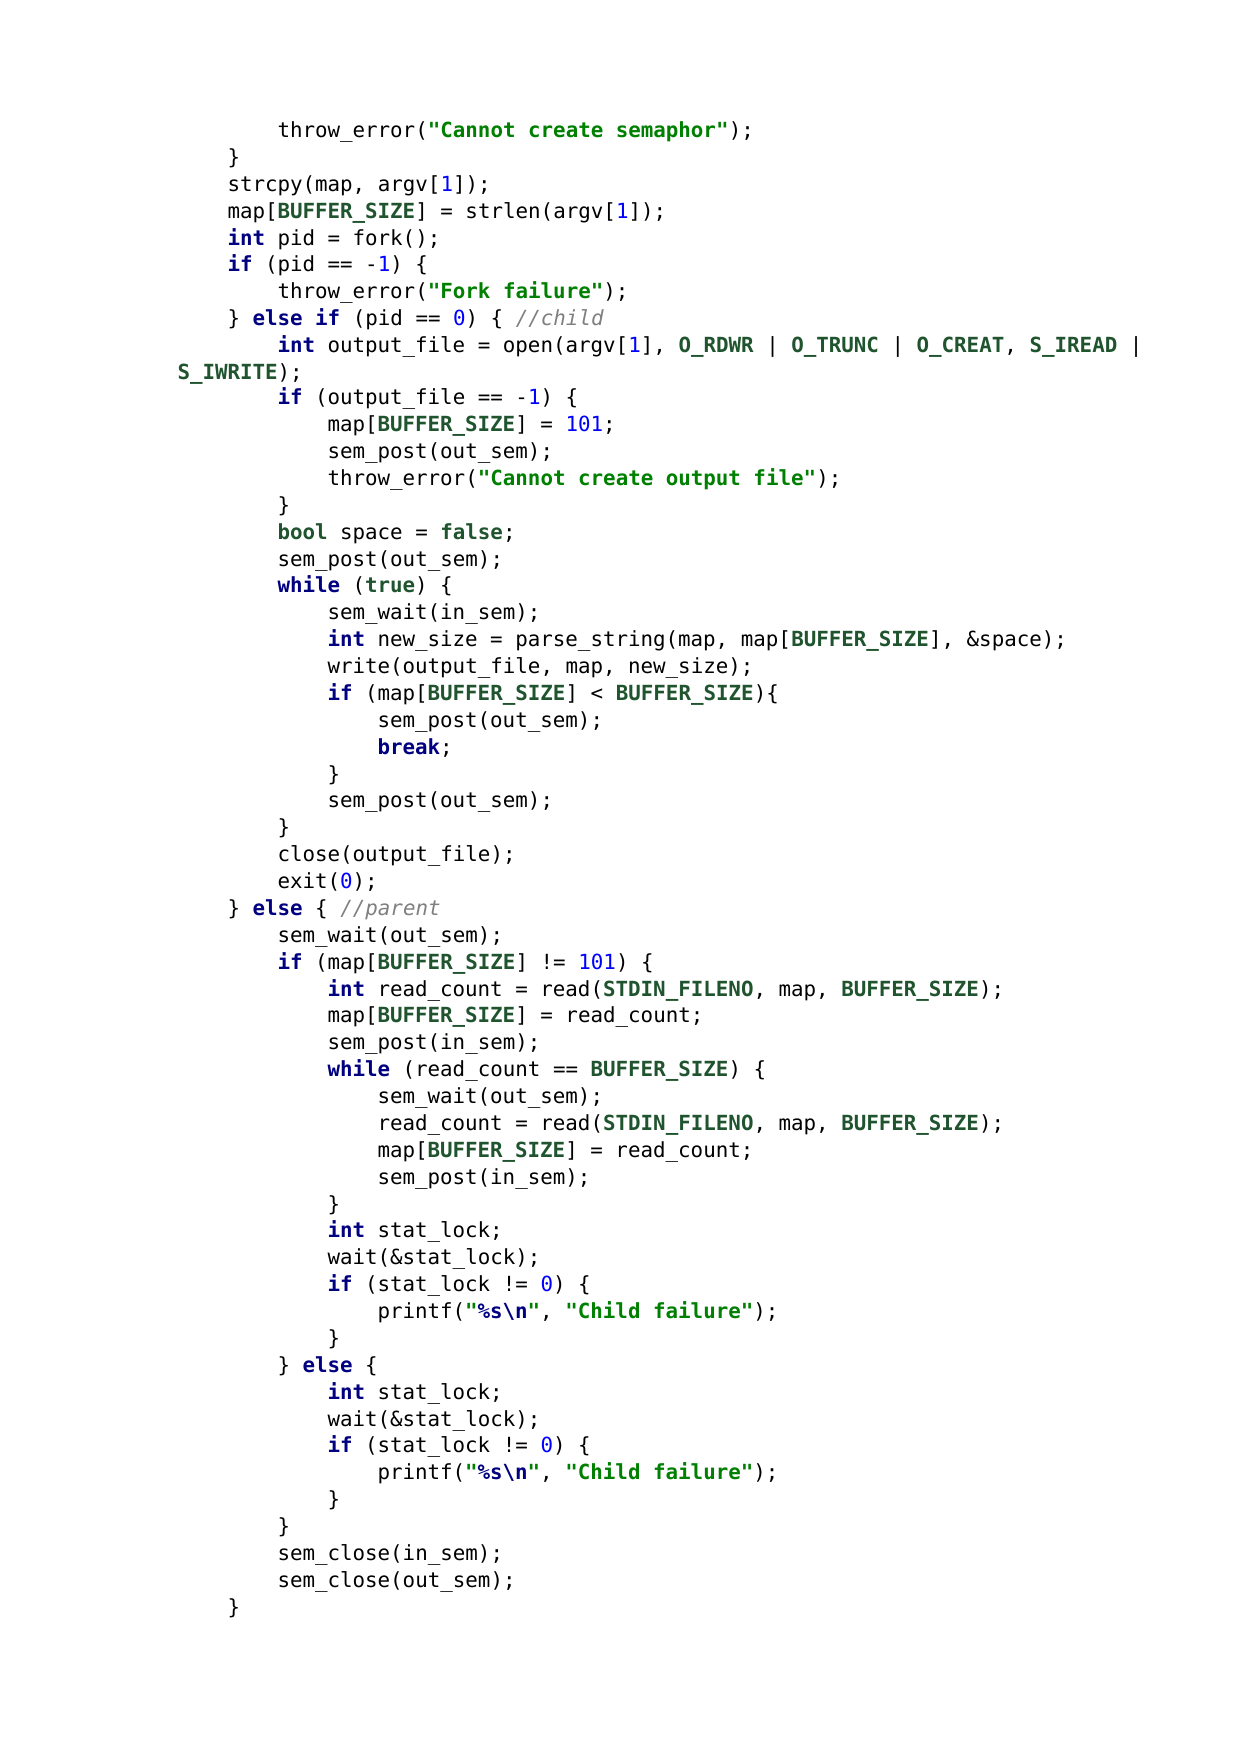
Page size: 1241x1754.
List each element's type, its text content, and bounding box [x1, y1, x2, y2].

text } [177, 762, 1152, 787]
text } [177, 1595, 1152, 1620]
text sem_close(out_sem); [177, 1568, 1152, 1593]
text map[BUFFER_SIZE] = strlen(argv[1]); [177, 199, 1152, 224]
text bool space = false; [177, 520, 1152, 545]
text printf("%s\n", "Child failure"); [177, 1460, 1152, 1486]
text if (output_file == -1) { [177, 385, 1152, 411]
text sem_post(out_sem); [177, 439, 1152, 465]
text int output_file = open(argv[1], O_RDWR | O_TRUNC | O_CREAT, S_IREAD | S_IWRITE); [177, 333, 1152, 384]
text int pid = fork(); [177, 226, 1152, 251]
text } else { //parent [177, 896, 1152, 922]
text int stat_lock; [177, 1218, 1152, 1244]
text int read_count = read(STDIN_FILENO, map, BUFFER_SIZE); [177, 977, 1152, 1002]
text } [177, 1192, 1152, 1217]
text if (pid == -1) { [177, 252, 1152, 278]
text sem_wait(out_sem); [177, 1084, 1152, 1110]
text sem_post(in_sem); [177, 1165, 1152, 1190]
text printf("%s\n", "Child failure"); [177, 1299, 1152, 1325]
text wait(&stat_lock); [177, 1245, 1152, 1271]
text sem_post(out_sem); [177, 708, 1152, 733]
text strcpy(map, argv[1]); [177, 172, 1152, 197]
text } [177, 1487, 1152, 1513]
text sem_post(in_sem); [177, 1030, 1152, 1056]
text if (map[BUFFER_SIZE] != 101) { [177, 950, 1152, 975]
text wait(&stat_lock); [177, 1407, 1152, 1432]
text while (read_count == BUFFER_SIZE) { [177, 1057, 1152, 1083]
text sem_post(out_sem); [177, 547, 1152, 572]
text map[BUFFER_SIZE] = read_count; [177, 1138, 1152, 1163]
text } [177, 1514, 1152, 1540]
text throw_error("Cannot create output file"); [177, 466, 1152, 492]
text } [177, 145, 1152, 171]
text sem_wait(in_sem); [177, 600, 1152, 626]
text map[BUFFER_SIZE] = read_count; [177, 1003, 1152, 1029]
text } [177, 493, 1152, 518]
text throw_error("Cannot create semaphor"); [177, 118, 1152, 144]
text int stat_lock; [177, 1380, 1152, 1405]
text if (stat_lock != 0) { [177, 1272, 1152, 1298]
text map[BUFFER_SIZE] = 101; [177, 412, 1152, 438]
text sem_post(out_sem); [177, 788, 1152, 814]
text write(output_file, map, new_size); [177, 654, 1152, 680]
text sem_close(in_sem); [177, 1541, 1152, 1567]
text read_count = read(STDIN_FILENO, map, BUFFER_SIZE); [177, 1111, 1152, 1137]
text } [177, 1326, 1152, 1352]
text break; [177, 735, 1152, 760]
text if (map[BUFFER_SIZE] < BUFFER_SIZE){ [177, 681, 1152, 707]
text close(output_file); [177, 842, 1152, 868]
text } [177, 815, 1152, 841]
text exit(0); [177, 869, 1152, 895]
text while (true) { [177, 573, 1152, 599]
text sem_wait(out_sem); [177, 923, 1152, 948]
text if (stat_lock != 0) { [177, 1433, 1152, 1459]
text int new_size = parse_string(map, map[BUFFER_SIZE], &space); [177, 627, 1152, 653]
text } else if (pid == 0) { //child [177, 306, 1152, 332]
text } else { [177, 1353, 1152, 1378]
text throw_error("Fork failure"); [177, 279, 1152, 305]
